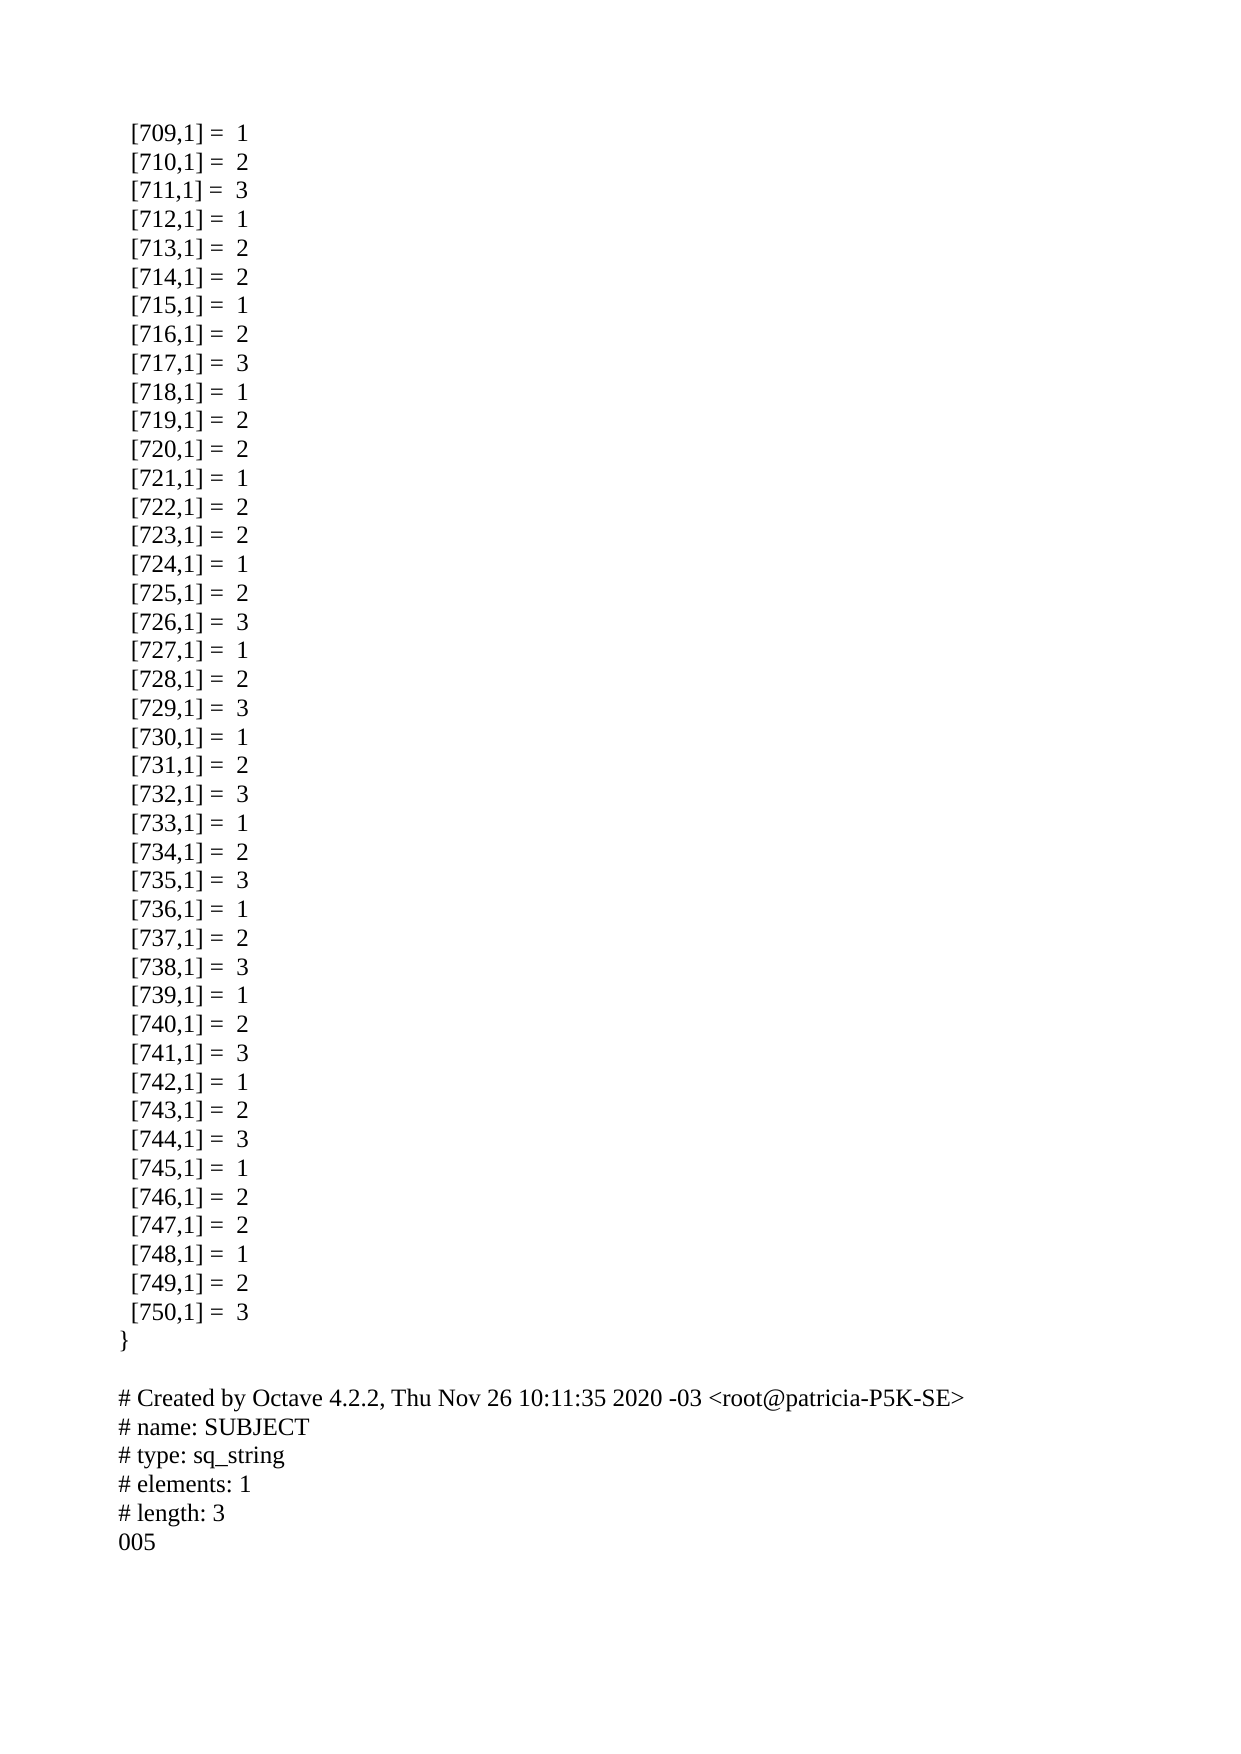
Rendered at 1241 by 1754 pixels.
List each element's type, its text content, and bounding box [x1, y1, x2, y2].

text [732,1] = 3 [118, 779, 1122, 808]
text [745,1] = 1 [118, 1153, 1122, 1182]
text [730,1] = 1 [118, 722, 1122, 751]
text [715,1] = 1 [118, 291, 1122, 319]
text [746,1] = 2 [118, 1182, 1122, 1211]
text [726,1] = 3 [118, 607, 1122, 636]
text # elements: 1 [118, 1469, 1122, 1498]
text [733,1] = 1 [118, 808, 1122, 837]
text # Created by Octave 4.2.2, Thu Nov 26 10:11:35 2020 -03 <root@patricia-P5K-SE> [118, 1383, 1122, 1412]
text [740,1] = 2 [118, 1009, 1122, 1038]
text } [118, 1326, 1122, 1354]
text [729,1] = 3 [118, 693, 1122, 722]
text [749,1] = 2 [118, 1268, 1122, 1297]
text [716,1] = 2 [118, 319, 1122, 348]
text [739,1] = 1 [118, 981, 1122, 1009]
text [718,1] = 1 [118, 377, 1122, 406]
text [727,1] = 1 [118, 636, 1122, 664]
text [734,1] = 2 [118, 837, 1122, 866]
text [717,1] = 3 [118, 348, 1122, 377]
text [747,1] = 2 [118, 1211, 1122, 1239]
text # type: sq_string [118, 1441, 1122, 1469]
text [735,1] = 3 [118, 866, 1122, 894]
text [720,1] = 2 [118, 434, 1122, 463]
text [725,1] = 2 [118, 578, 1122, 607]
text [742,1] = 1 [118, 1067, 1122, 1096]
text [719,1] = 2 [118, 406, 1122, 434]
text [743,1] = 2 [118, 1096, 1122, 1124]
text [748,1] = 1 [118, 1239, 1122, 1268]
text [724,1] = 1 [118, 549, 1122, 578]
text # name: SUBJECT [118, 1412, 1122, 1441]
text [711,1] = 3 [118, 176, 1122, 204]
text [723,1] = 2 [118, 521, 1122, 549]
text [728,1] = 2 [118, 664, 1122, 693]
text [737,1] = 2 [118, 923, 1122, 952]
text [710,1] = 2 [118, 147, 1122, 176]
text [721,1] = 1 [118, 463, 1122, 492]
text # length: 3 [118, 1498, 1122, 1527]
text [713,1] = 2 [118, 233, 1122, 262]
text [714,1] = 2 [118, 262, 1122, 291]
text [731,1] = 2 [118, 751, 1122, 779]
text [736,1] = 1 [118, 894, 1122, 923]
text [738,1] = 3 [118, 952, 1122, 981]
text 005 [118, 1527, 1122, 1556]
text [744,1] = 3 [118, 1124, 1122, 1153]
text [712,1] = 1 [118, 204, 1122, 233]
text [709,1] = 1 [118, 118, 1122, 147]
text [722,1] = 2 [118, 492, 1122, 521]
text [750,1] = 3 [118, 1297, 1122, 1326]
text [741,1] = 3 [118, 1038, 1122, 1067]
